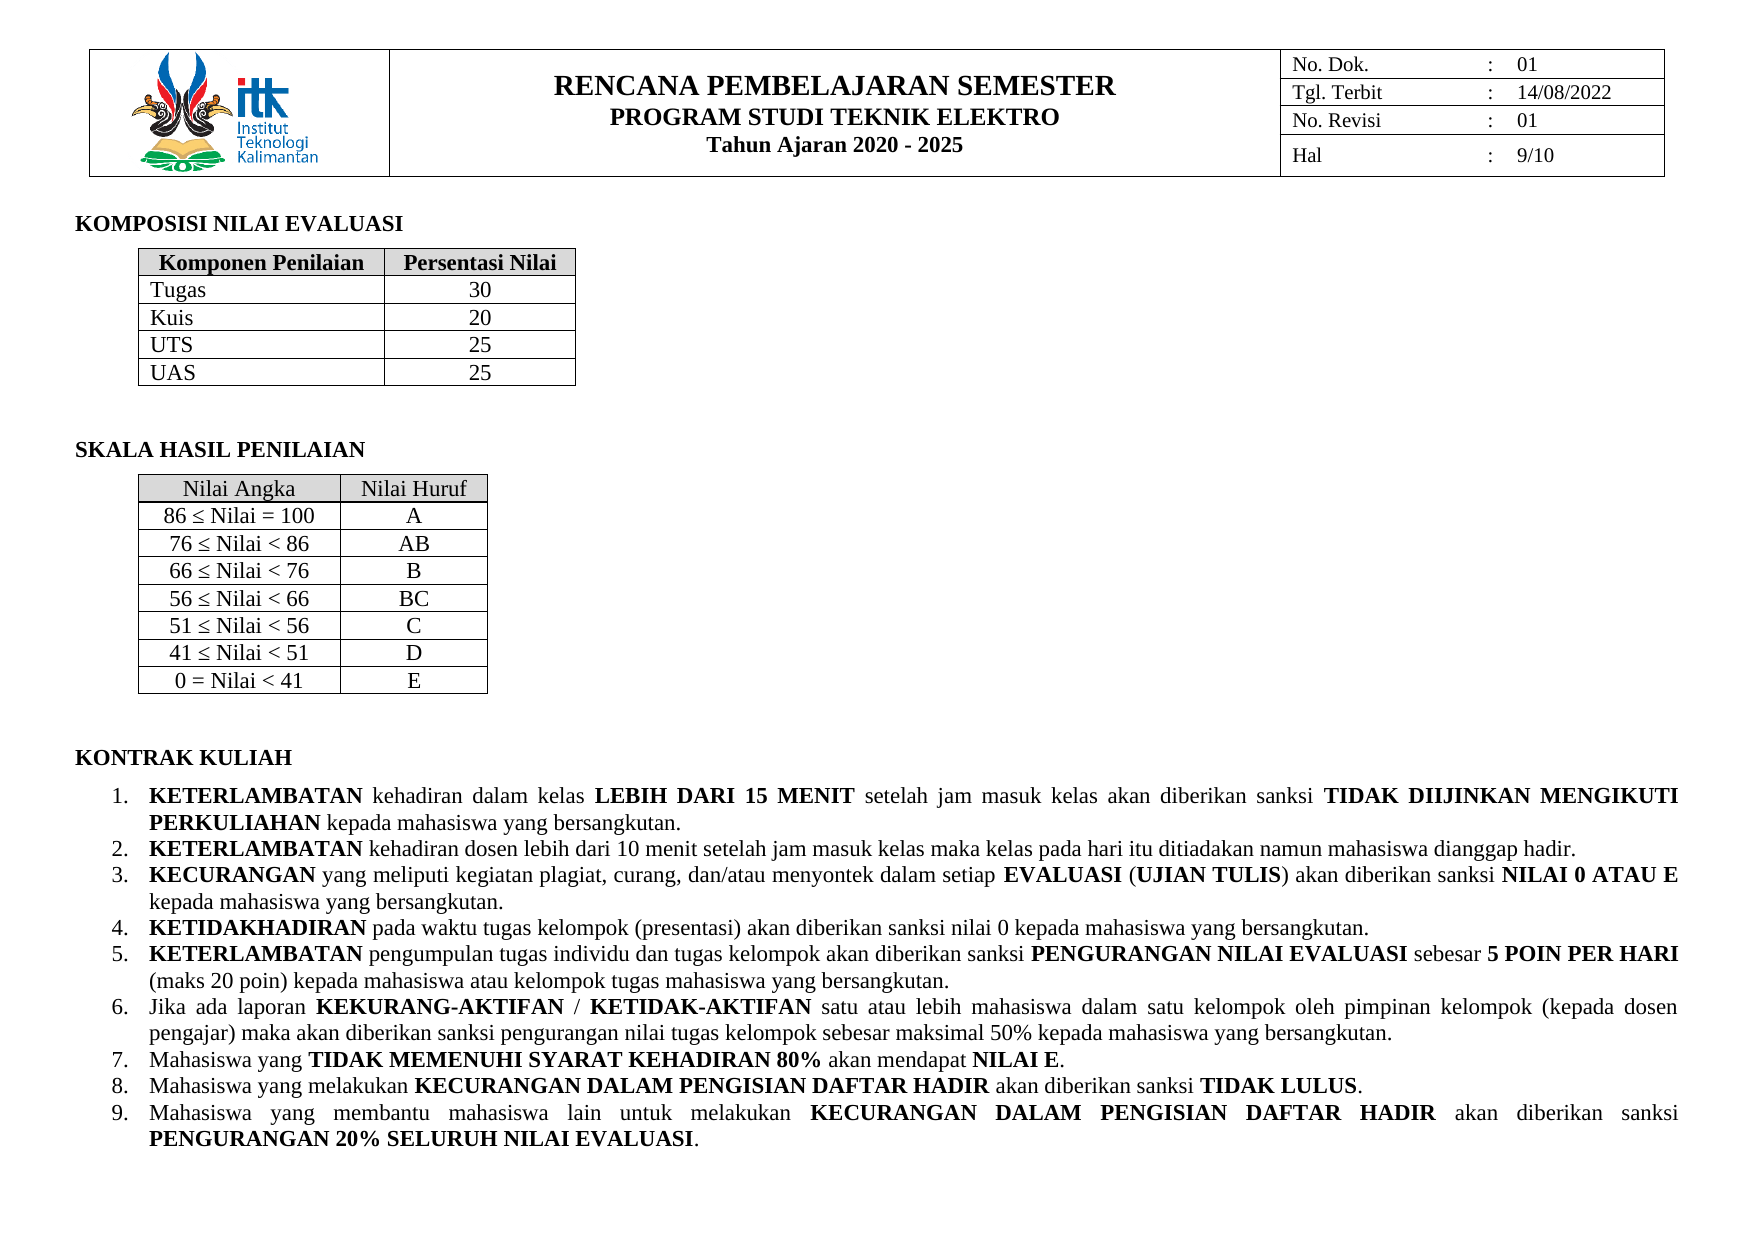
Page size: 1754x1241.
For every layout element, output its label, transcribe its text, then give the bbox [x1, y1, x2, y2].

table_cell A [341, 503, 487, 529]
table_cell 56 ≤ Nilai < 66 [139, 585, 340, 611]
table_cell C [341, 612, 487, 638]
list KETERLAMBATAN kehadiran dalam kelas LEBIH DARI 15 MENIT setelah jam masuk kelas akan diberikan sanksi TIDAK DIIJINKAN MENGIKUTI PERKULIAHAN kepada mahasiswa yang bersangkutan. [111, 782, 1679, 835]
table_cell D [341, 640, 487, 666]
list Jika ada laporan KEKURANG-AKTIFAN / KETIDAK-AKTIFAN satu atau lebih mahasiswa dalam satu kelompok oleh pimpinan kelompok (kepada dosen pengajar) maka akan diberikan sanksi pengurangan nilai tugas kelompok sebesar maksimal 50% kepada mahasiswa yang bersangkutan. [111, 993, 1679, 1046]
table_cell 25 [385, 359, 575, 385]
table_cell 0 = Nilai < 41 [139, 667, 340, 693]
table_cell UTS [139, 331, 384, 358]
table_header Persentasi Nilai [385, 249, 575, 275]
table_header Komponen Penilaian [139, 249, 384, 275]
table_cell BC [341, 585, 487, 611]
table_cell 41 ≤ Nilai < 51 [139, 640, 340, 666]
table_cell 51 ≤ Nilai < 56 [139, 612, 340, 638]
list Mahasiswa yang membantu mahasiswa lain untuk melakukan KECURANGAN DALAM PENGISIAN DAFTAR HADIR akan diberikan sanksi PENGURANGAN 20% SELURUH NILAI EVALUASI. [111, 1098, 1679, 1151]
list KECURANGAN yang meliputi kegiatan plagiat, curang, dan/atau menyontek dalam setiap EVALUASI (UJIAN TULIS) akan diberikan sanksi NILAI 0 ATAU E kepada mahasiswa yang bersangkutan. [111, 861, 1679, 914]
table_cell 30 [385, 276, 575, 303]
table_cell E [341, 667, 487, 693]
subtitle KOMPOSISI NILAI EVALUASI [75, 210, 1679, 236]
table_cell Kuis [139, 304, 384, 330]
table_cell 86 ≤ Nilai = 100 [139, 503, 340, 529]
list KETERLAMBATAN pengumpulan tugas individu dan tugas kelompok akan diberikan sanksi PENGURANGAN NILAI EVALUASI sebesar 5 POIN PER HARI (maks 20 poin) kepada mahasiswa atau kelompok tugas mahasiswa yang bersangkutan. [111, 940, 1679, 993]
list Mahasiswa yang melakukan KECURANGAN DALAM PENGISIAN DAFTAR HADIR akan diberikan sanksi TIDAK LULUS. [111, 1072, 1679, 1098]
list KETERLAMBATAN kehadiran dosen lebih dari 10 menit setelah jam masuk kelas maka kelas pada hari itu ditiadakan namun mahasiswa dianggap hadir. [111, 835, 1679, 861]
table_cell B [341, 557, 487, 584]
table_cell Tugas [139, 276, 384, 303]
subtitle SKALA HASIL PENILAIAN [75, 436, 1679, 462]
table_header Nilai Huruf [341, 475, 487, 501]
picture [127, 50, 322, 176]
list KETIDAKHADIRAN pada waktu tugas kelompok (presentasi) akan diberikan sanksi nilai 0 kepada mahasiswa yang bersangkutan. [111, 914, 1679, 940]
table_cell 25 [385, 331, 575, 358]
table_cell UAS [139, 359, 384, 385]
subtitle KONTRAK KULIAH [75, 744, 1679, 771]
table_cell 20 [385, 304, 575, 330]
table_header Nilai Angka [139, 475, 340, 501]
table_cell 66 ≤ Nilai < 76 [139, 557, 340, 584]
list Mahasiswa yang TIDAK MEMENUHI SYARAT KEHADIRAN 80% akan mendapat NILAI E. [111, 1046, 1679, 1072]
table_cell AB [341, 530, 487, 556]
table_cell 76 ≤ Nilai < 86 [139, 530, 340, 556]
